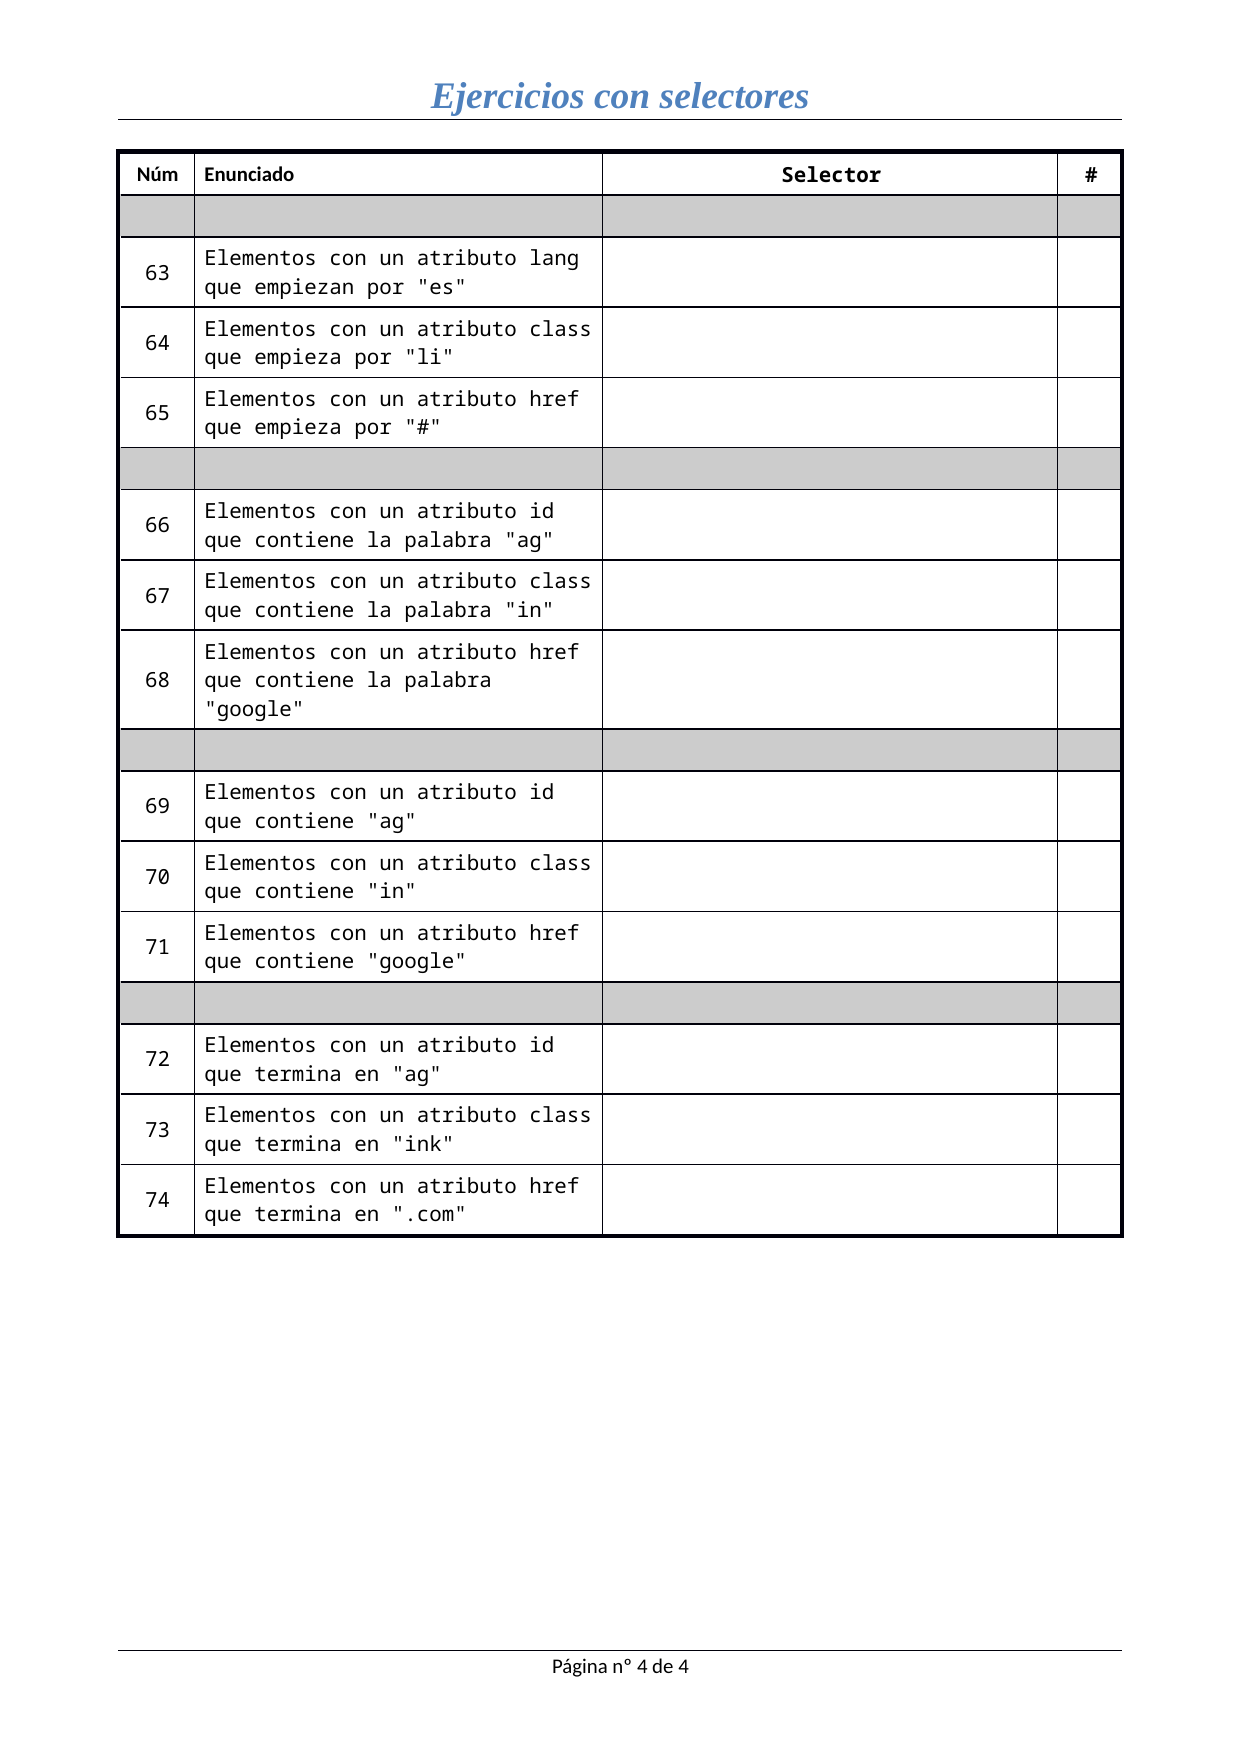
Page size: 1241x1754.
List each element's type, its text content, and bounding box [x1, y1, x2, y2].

table_cell Elementos con un atributo class que contiene "in" [195, 842, 602, 911]
table_cell Elementos con un atributo class que termina en "ink" [195, 1095, 602, 1163]
table_cell [1058, 631, 1120, 728]
table_cell [1058, 983, 1120, 1023]
table_cell [603, 1095, 1057, 1163]
table_cell [603, 308, 1057, 377]
table_cell 74 [120, 1165, 194, 1234]
table_cell [603, 772, 1057, 840]
table_cell [120, 448, 194, 489]
table_cell [603, 1165, 1057, 1234]
table_cell [603, 238, 1057, 306]
table_cell [195, 448, 602, 489]
table_cell Elementos con un atributo class que contiene la palabra "in" [195, 561, 602, 629]
table_cell Elementos con un atributo lang que empiezan por "es" [195, 238, 602, 306]
table_cell [603, 1025, 1057, 1093]
table_cell [120, 195, 194, 236]
table_cell 70 [120, 841, 194, 911]
table_cell [603, 378, 1057, 447]
table_cell [603, 983, 1057, 1023]
table_cell [195, 983, 602, 1023]
table_cell [1058, 1165, 1120, 1234]
table_cell [603, 196, 1057, 236]
table_cell [603, 490, 1057, 559]
table_cell Elementos con un atributo id que termina en "ag" [195, 1025, 602, 1093]
table_header Núm [120, 154, 194, 194]
table_cell [1058, 490, 1120, 559]
table_cell Elementos con un atributo href que empieza por "#" [195, 378, 602, 447]
table_cell [1058, 1025, 1120, 1093]
table_cell 64 [120, 307, 194, 377]
table_cell Elementos con un atributo class que empieza por "li" [195, 308, 602, 377]
table_cell 63 [120, 237, 194, 306]
table_cell 69 [120, 771, 194, 840]
table_cell [603, 842, 1057, 911]
table_header Enunciado [195, 154, 602, 194]
table_cell [1058, 772, 1120, 840]
table_cell [1058, 842, 1120, 911]
table_cell Elementos con un atributo id que contiene la palabra "ag" [195, 490, 602, 559]
table_cell [120, 729, 194, 770]
table_cell 68 [120, 630, 194, 728]
table_cell [603, 730, 1057, 770]
table_cell [1058, 238, 1120, 306]
table_cell 73 [120, 1094, 194, 1163]
table_cell [603, 912, 1057, 981]
table_cell Elementos con un atributo href que termina en ".com" [195, 1165, 602, 1234]
table_header Selector [603, 154, 1057, 194]
table_cell [603, 561, 1057, 629]
table_cell [1058, 196, 1120, 236]
table_cell [1058, 561, 1120, 629]
table_cell Elementos con un atributo href que contiene "google" [195, 912, 602, 981]
table_cell [1058, 730, 1120, 770]
table_cell 65 [120, 378, 194, 447]
table_cell Elementos con un atributo href que contiene la palabra "google" [195, 631, 602, 728]
table_cell 66 [120, 490, 194, 559]
table_cell [1058, 448, 1120, 489]
table_cell [1058, 308, 1120, 377]
table_cell [195, 730, 602, 770]
table_cell 72 [120, 1024, 194, 1093]
table_cell [603, 631, 1057, 728]
table_cell [120, 982, 194, 1023]
table_cell [1058, 1095, 1120, 1163]
table_cell [603, 448, 1057, 489]
table_cell [1058, 912, 1120, 981]
table_cell Elementos con un atributo id que contiene "ag" [195, 772, 602, 840]
table_cell [195, 196, 602, 236]
table_header # [1058, 154, 1120, 194]
table_cell [1058, 378, 1120, 447]
table_cell 67 [120, 560, 194, 629]
table_cell 71 [120, 912, 194, 981]
